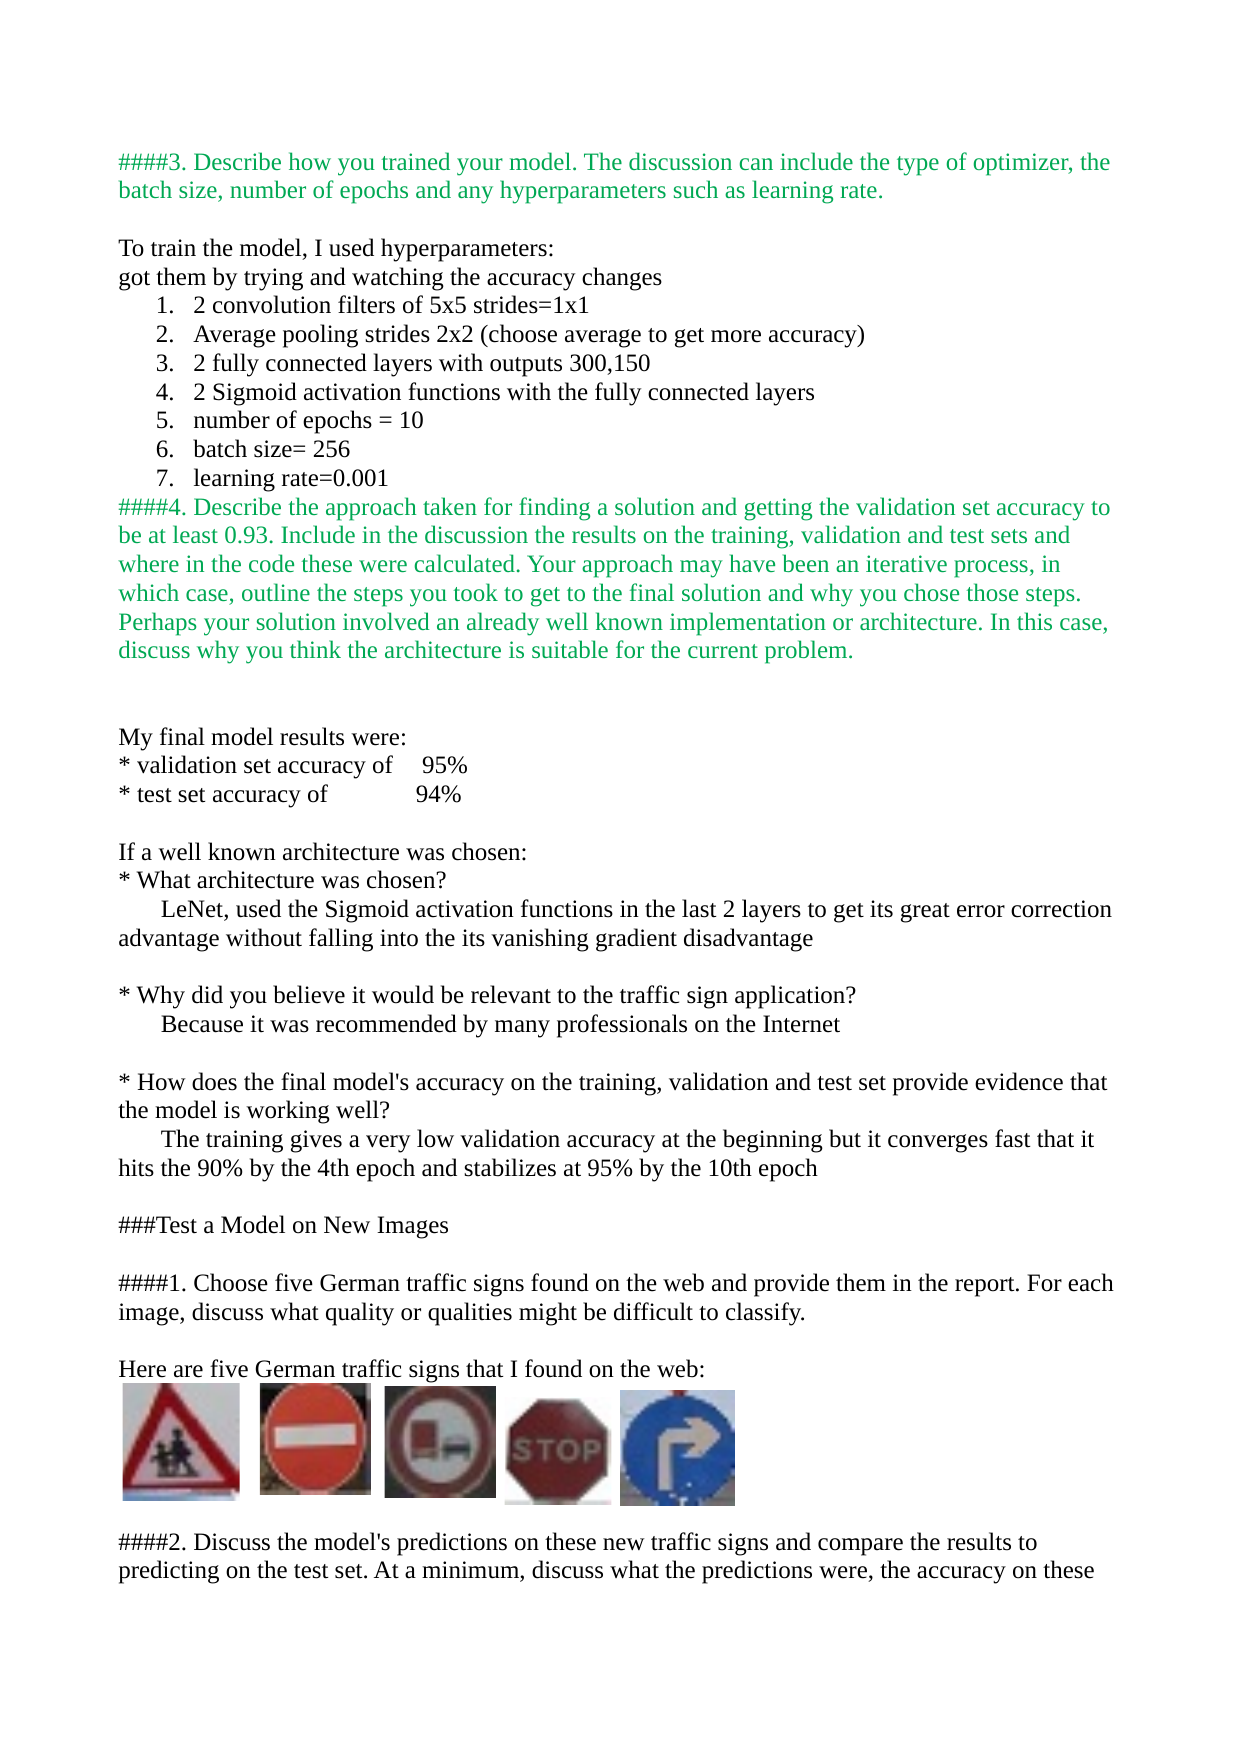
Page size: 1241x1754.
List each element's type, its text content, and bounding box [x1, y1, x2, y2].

text * What architecture was chosen? [118, 866, 1122, 894]
list batch size= 256 [156, 434, 1122, 463]
list learning rate=0.001 [156, 463, 1122, 492]
text My final model results were: [118, 722, 1122, 751]
picture [122, 1383, 240, 1501]
list 2 fully connected layers with outputs 300,150 [156, 348, 1122, 377]
picture [259, 1383, 371, 1495]
list number of epochs = 10 [156, 406, 1122, 434]
text ####1. Choose five German traffic signs found on the web and provide them in the report. For each image, discuss what quality or qualities might be difficult to classify. [118, 1268, 1122, 1326]
list 2 Sigmoid activation functions with the fully connected layers [156, 377, 1122, 406]
picture [384, 1386, 496, 1498]
text ####4. Describe the approach taken for finding a solution and getting the validation set accuracy to be at least 0.93. Include in the discussion the results on the training, validation and test sets and where in the code these were calculated. Your approach may have been an iterative process, in which case, outline the steps you took to get to the final solution and why you chose those steps. Perhaps your solution involved an already well known implementation or architecture. In this case, discuss why you think the architecture is suitable for the current problem. [118, 492, 1122, 664]
text * test set accuracy of 94% [118, 779, 1122, 808]
text ####2. Discuss the model's predictions on these new traffic signs and compare the results to predicting on the test set. At a minimum, discuss what the predictions were, the accuracy on these [118, 1527, 1122, 1584]
text To train the model, I used hyperparameters: [118, 233, 1122, 262]
list Average pooling strides 2x2 (choose average to get more accuracy) [156, 319, 1122, 348]
text ####3. Describe how you trained your model. The discussion can include the type of optimizer, the batch size, number of epochs and any hyperparameters such as learning rate. [118, 147, 1122, 204]
list 2 convolution filters of 5x5 strides=1x1 [156, 291, 1122, 319]
picture [620, 1390, 735, 1506]
text Because it was recommended by many professionals on the Internet [118, 1009, 1122, 1038]
text If a well known architecture was chosen: [118, 837, 1122, 866]
text * validation set accuracy of 95% [118, 751, 1122, 779]
text The training gives a very low validation accuracy at the beginning but it converges fast that it hits the 90% by the 4th epoch and stabilizes at 95% by the 10th epoch [118, 1124, 1122, 1182]
text * How does the final model's accuracy on the training, validation and test set provide evidence that the model is working well? [118, 1067, 1122, 1124]
text ###Test a Model on New Images [118, 1211, 1122, 1239]
text * Why did you believe it would be relevant to the traffic sign application? [118, 981, 1122, 1009]
text LeNet, used the Sigmoid activation functions in the last 2 layers to get its great error correction advantage without falling into the its vanishing gradient disadvantage [118, 894, 1122, 952]
picture [504, 1397, 612, 1505]
text got them by trying and watching the accuracy changes [118, 262, 1122, 291]
text Here are five German traffic signs that I found on the web: [118, 1354, 1122, 1383]
